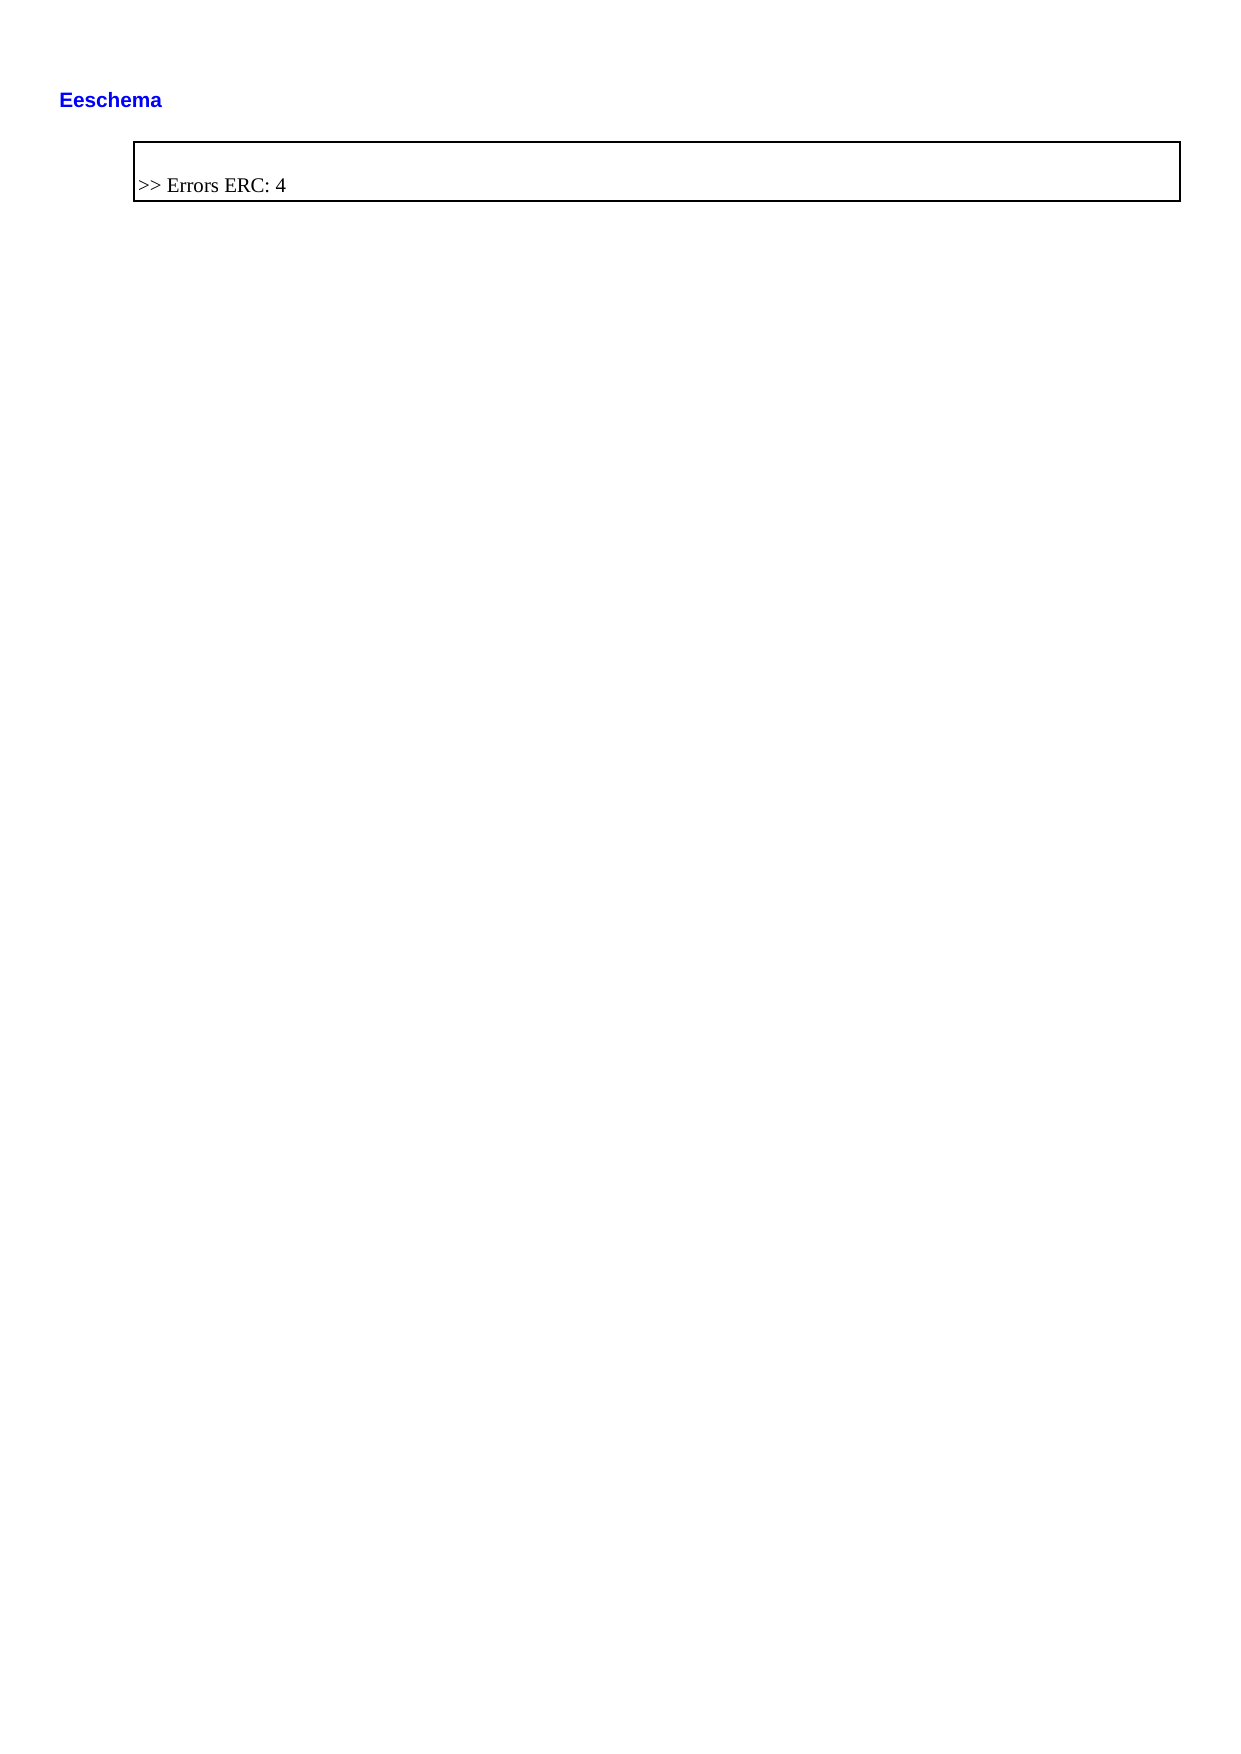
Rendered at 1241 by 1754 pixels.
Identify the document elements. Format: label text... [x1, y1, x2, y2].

text >> Errors ERC: 4 [135, 169, 1179, 200]
